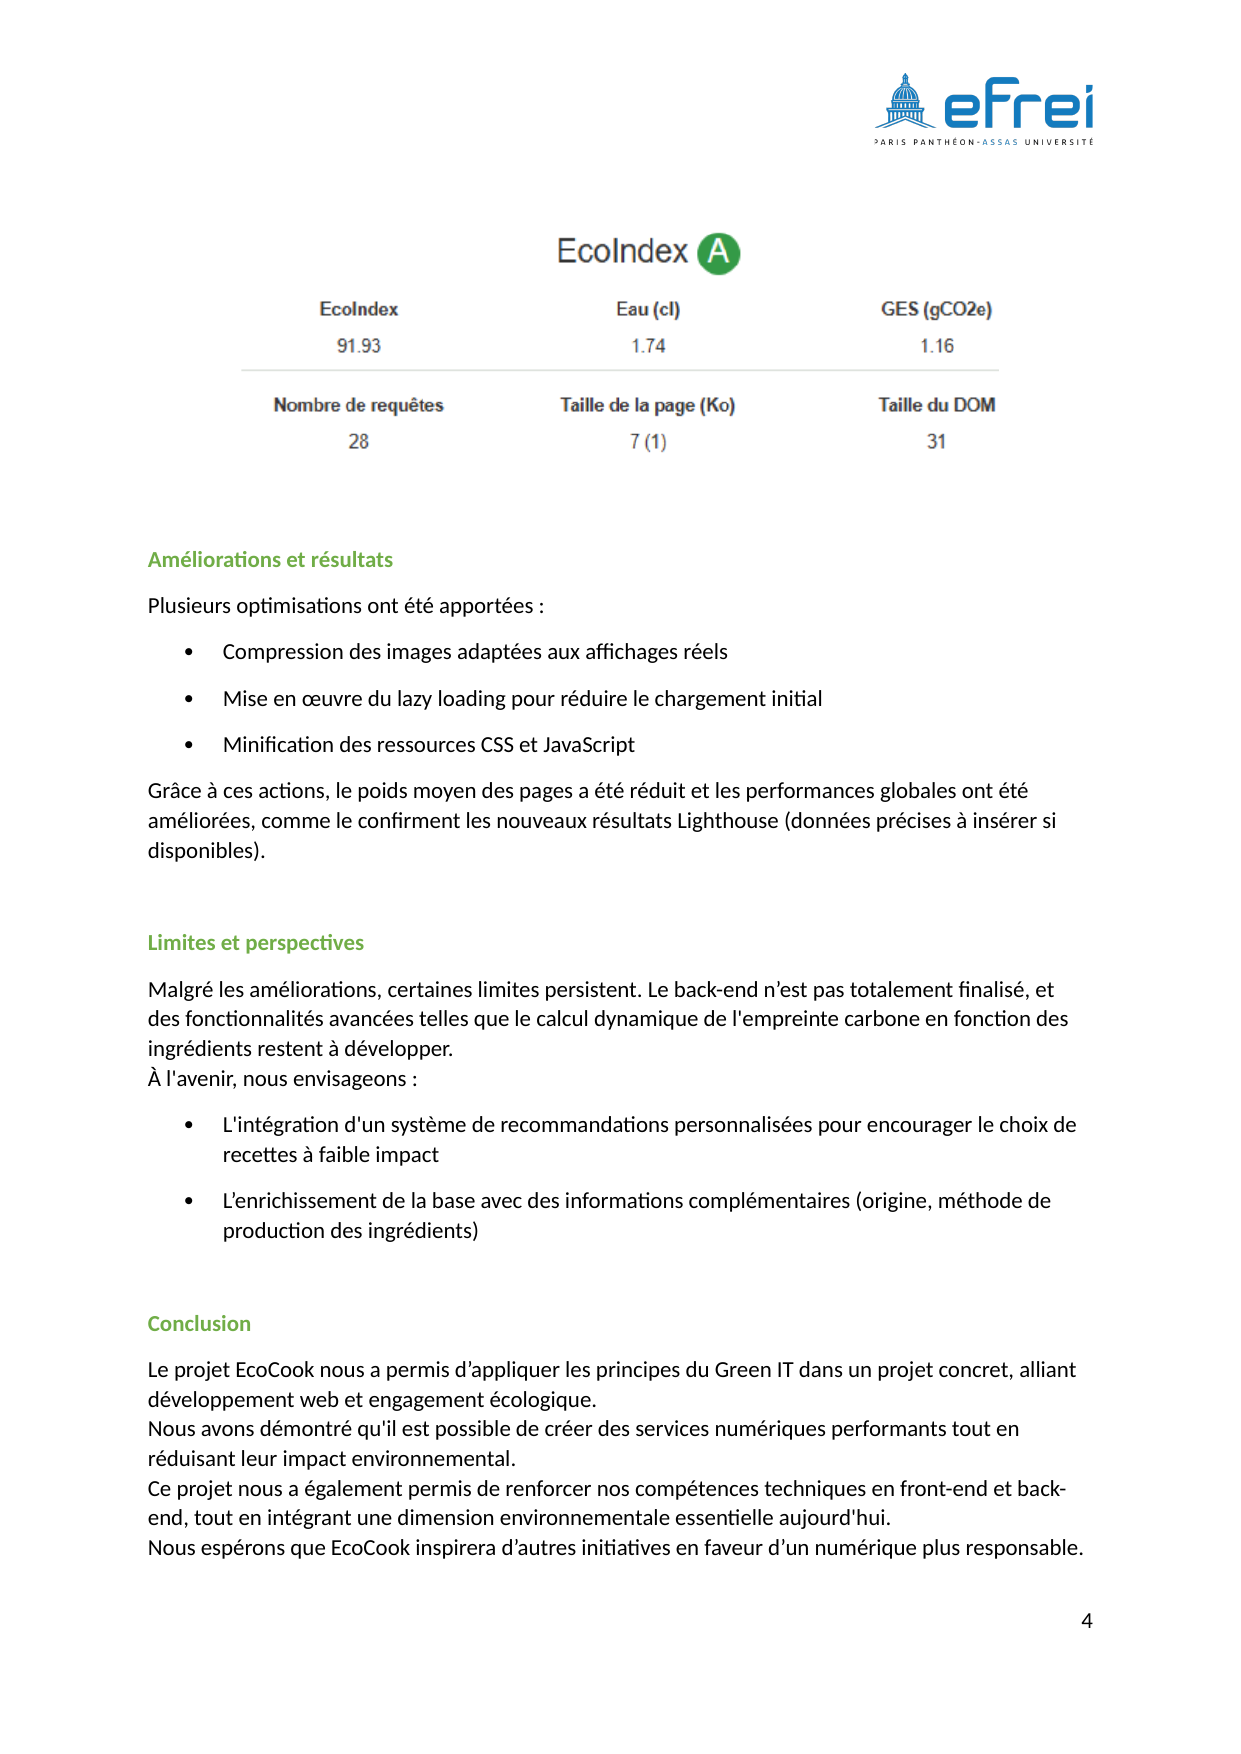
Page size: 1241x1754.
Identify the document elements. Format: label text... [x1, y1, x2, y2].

list L'intégration d'un système de recommandations personnalisées pour encourager le choix de recettes à faible impact [185, 1110, 1093, 1168]
text Conclusion [148, 1309, 1093, 1337]
list Minification des ressources CSS et JavaScript [185, 730, 1093, 758]
text Malgré les améliorations, certaines limites persistent. Le back-end n’est pas totalement finalisé, et des fonctionnalités avancées telles que le calcul dynamique de l'empreinte carbone en fonction des ingrédients restent à développer. À l'avenir, nous envisageons : [148, 975, 1093, 1092]
text Plusieurs optimisations ont été apportées : [148, 591, 1093, 619]
text Grâce à ces actions, le poids moyen des pages a été réduit et les performances globales ont été améliorées, comme le confirment les nouveaux résultats Lighthouse (données précises à insérer si disponibles). [148, 776, 1093, 864]
list L’enrichissement de la base avec des informations complémentaires (origine, méthode de production des ingrédients) [185, 1186, 1093, 1244]
text Améliorations et résultats [148, 545, 1093, 573]
text Le projet EcoCook nous a permis d’appliquer les principes du Green IT dans un projet concret, alliant développement web et engagement écologique. Nous avons démontré qu'il est possible de créer des services numériques performants tout en réduisant leur impact environnemental. Ce projet nous a également permis de renforcer nos compétences techniques en front-end et back-end, tout en intégrant une dimension environnementale essentielle aujourd'hui. Nous espérons que EcoCook inspirera d’autres initiatives en faveur d’un numérique plus responsable. [148, 1355, 1093, 1561]
text Limites et perspectives [148, 928, 1093, 957]
list Compression des images adaptées aux affichages réels [185, 637, 1093, 665]
list Mise en œuvre du lazy loading pour réduire le chargement initial [185, 684, 1093, 712]
